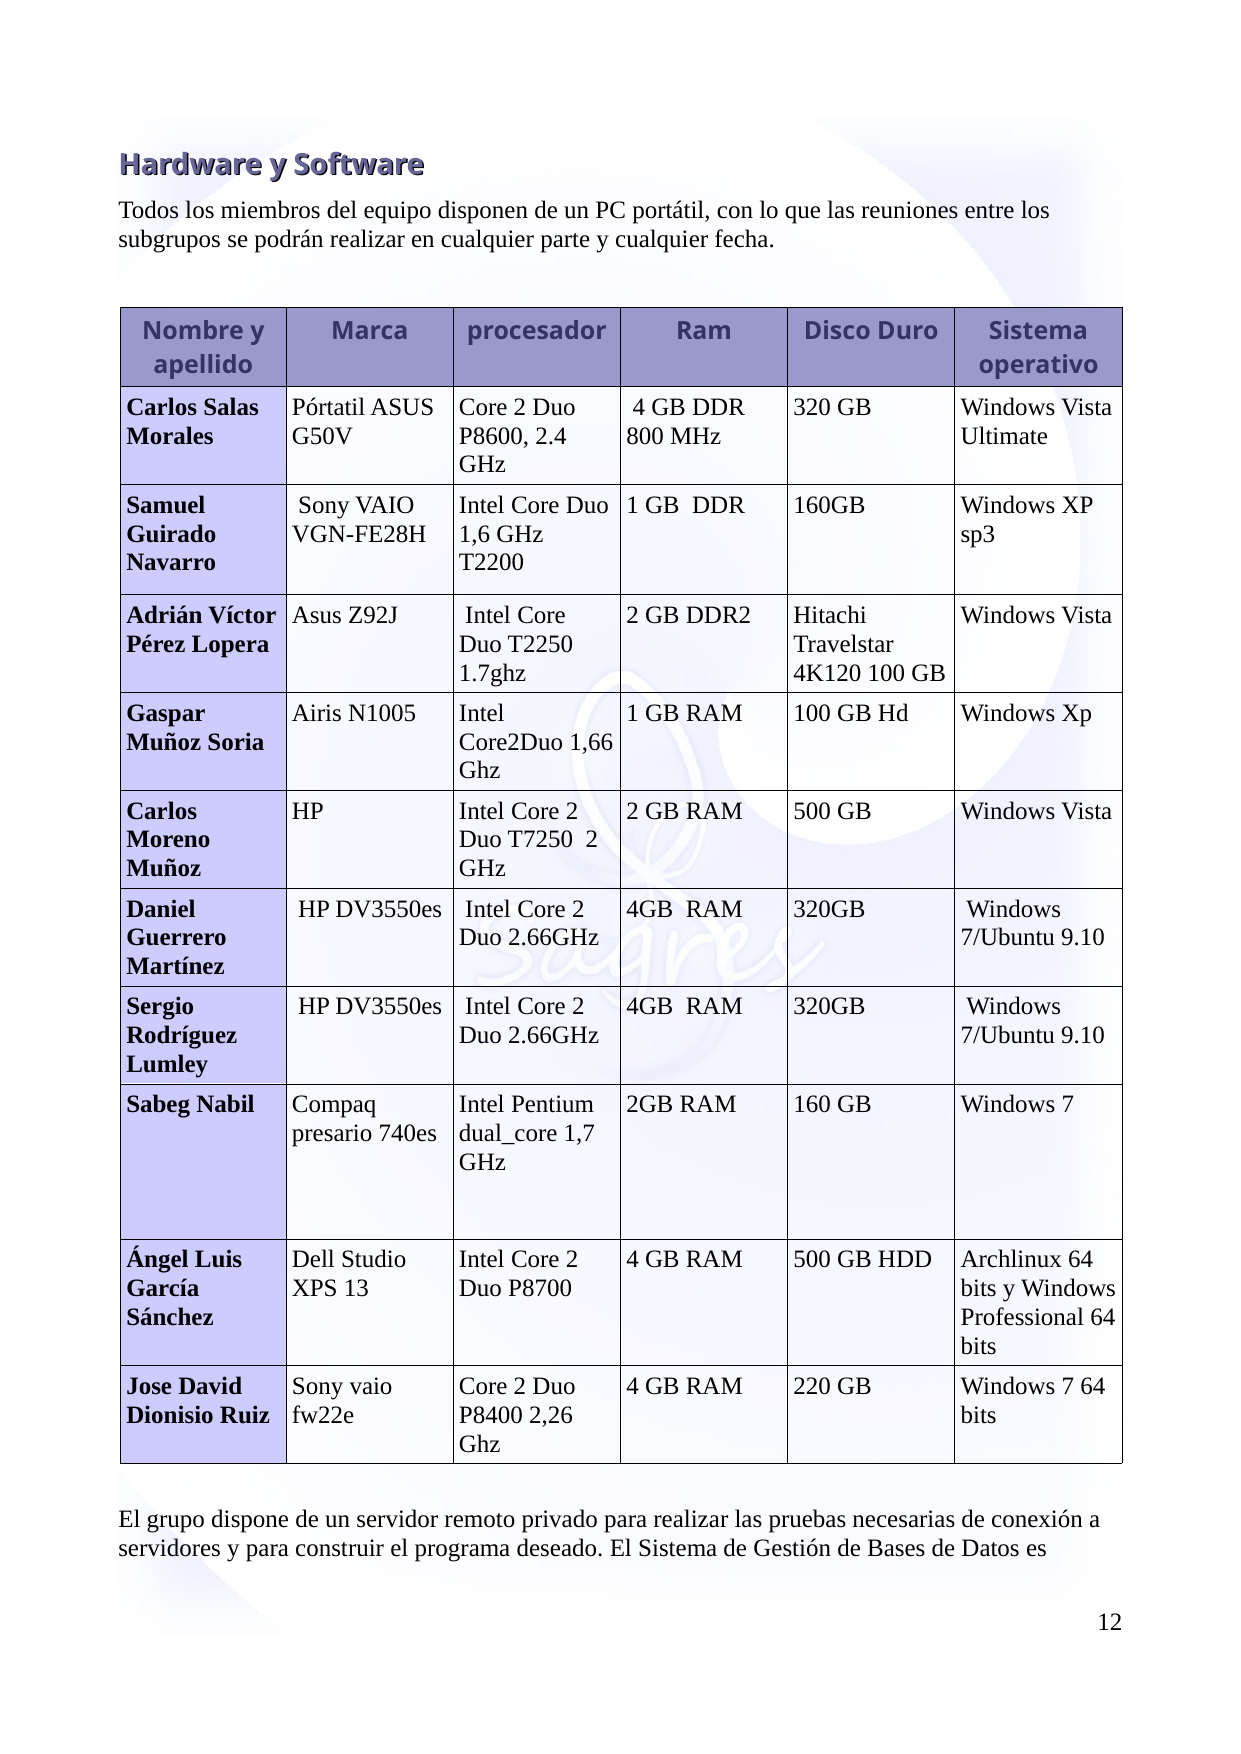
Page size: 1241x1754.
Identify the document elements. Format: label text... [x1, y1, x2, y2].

table_cell 160 GB [788, 1085, 954, 1239]
table_header procesador [454, 308, 620, 386]
table_cell Jose David Dionisio Ruiz [121, 1366, 286, 1463]
table_cell Sergio Rodríguez Lumley [121, 987, 286, 1083]
picture [118, 1562, 1122, 1636]
table_cell 1 GB RAM [621, 693, 787, 790]
table_cell Samuel Guirado Navarro [121, 485, 286, 594]
picture [118, 118, 1122, 143]
table_cell Windows Vista [955, 595, 1122, 692]
table_cell Pórtatil ASUS G50V [287, 387, 453, 484]
table_header Marca [287, 308, 453, 386]
table_cell Windows 7 64 bits [955, 1366, 1122, 1463]
table_cell 500 GB [788, 791, 954, 888]
table_cell 320GB [788, 889, 954, 986]
table_cell HP [287, 791, 453, 888]
table_cell HP DV3550es [287, 987, 453, 1083]
table_cell Sabeg Nabil [121, 1085, 286, 1239]
subtitle Hardware y Software [118, 143, 1122, 183]
table_cell Intel Core 2 Duo P8700 [454, 1240, 620, 1365]
table_cell 320 GB [788, 387, 954, 484]
table_cell Intel Core 2 Duo T7250 2 GHz [454, 791, 620, 888]
table_cell Intel Core2Duo 1,66 Ghz [454, 693, 620, 790]
table_cell 100 GB Hd [788, 693, 954, 790]
table_cell Windows 7/Ubuntu 9.10 [955, 987, 1122, 1083]
table_cell Windows XP sp3 [955, 485, 1122, 594]
table_cell Hitachi Travelstar 4K120 100 GB [788, 595, 954, 692]
table_cell Windows Vista [955, 791, 1122, 888]
table_cell Carlos Moreno Muñoz [121, 791, 286, 888]
table_cell 4GB RAM [621, 987, 787, 1083]
table_cell Daniel Guerrero Martínez [121, 889, 286, 986]
table_cell Adrián Víctor Pérez Lopera [121, 595, 286, 692]
table_cell HP DV3550es [287, 889, 453, 986]
table_cell 4GB RAM [621, 889, 787, 986]
table_cell Archlinux 64 bits y Windows Professional 64 bits [955, 1240, 1122, 1365]
table_cell Airis N1005 [287, 693, 453, 790]
table_cell Intel Core 2 Duo 2.66GHz [454, 987, 620, 1083]
table_cell 160GB [788, 485, 954, 594]
table_cell 4 GB RAM [621, 1366, 787, 1463]
table_cell Core 2 Duo P8600, 2.4 GHz [454, 387, 620, 484]
table_cell Asus Z92J [287, 595, 453, 692]
table_cell Dell Studio XPS 13 [287, 1240, 453, 1365]
table_cell 4 GB RAM [621, 1240, 787, 1365]
table_cell Sony VAIO VGN-FE28H [287, 485, 453, 594]
table_cell Windows 7 [955, 1085, 1122, 1239]
table_cell Intel Core Duo T2250 1.7ghz [454, 595, 620, 692]
picture [118, 183, 1122, 195]
table_cell Ángel Luis García Sánchez [121, 1240, 286, 1365]
table_cell Intel Core Duo 1,6 GHz T2200 [454, 485, 620, 594]
table_cell 220 GB [788, 1366, 954, 1463]
table_header Sistema operativo [955, 308, 1122, 386]
table_cell Windows 7/Ubuntu 9.10 [955, 889, 1122, 986]
table_cell Intel Pentium dual_core 1,7 GHz [454, 1085, 620, 1239]
table_cell 2GB RAM [621, 1085, 787, 1239]
table_header Nombre y apellido [121, 308, 286, 386]
table_cell 1 GB DDR [621, 485, 787, 594]
table_cell Core 2 Duo P8400 2,26 Ghz [454, 1366, 620, 1463]
table_cell Carlos Salas Morales [121, 387, 286, 484]
table_cell Compaq presario 740es [287, 1085, 453, 1239]
table_cell Windows Vista Ultimate [955, 387, 1122, 484]
table_cell 4 GB DDR 800 MHz [621, 387, 787, 484]
picture [118, 253, 1122, 1504]
table_header Disco Duro [788, 308, 954, 386]
table_cell 320GB [788, 987, 954, 1083]
table_cell 2 GB RAM [621, 791, 787, 888]
table_cell 2 GB DDR2 [621, 595, 787, 692]
table_cell 500 GB HDD [788, 1240, 954, 1365]
table_cell Gaspar Muñoz Soria [121, 693, 286, 790]
table_header Ram [621, 308, 787, 386]
table_cell Sony vaio fw22e [287, 1366, 453, 1463]
table_cell Intel Core 2 Duo 2.66GHz [454, 889, 620, 986]
text Todos los miembros del equipo disponen de un PC portátil, con lo que las reuniones entre los subgrupos se podrán realizar en cualquier parte y cualquier fecha. [118, 195, 1122, 253]
text El grupo dispone de un servidor remoto privado para realizar las pruebas necesarias de conexión a servidores y para construir el programa deseado. El Sistema de Gestión de Bases de Datos es [118, 1504, 1122, 1562]
table_cell Windows Xp [955, 693, 1122, 790]
